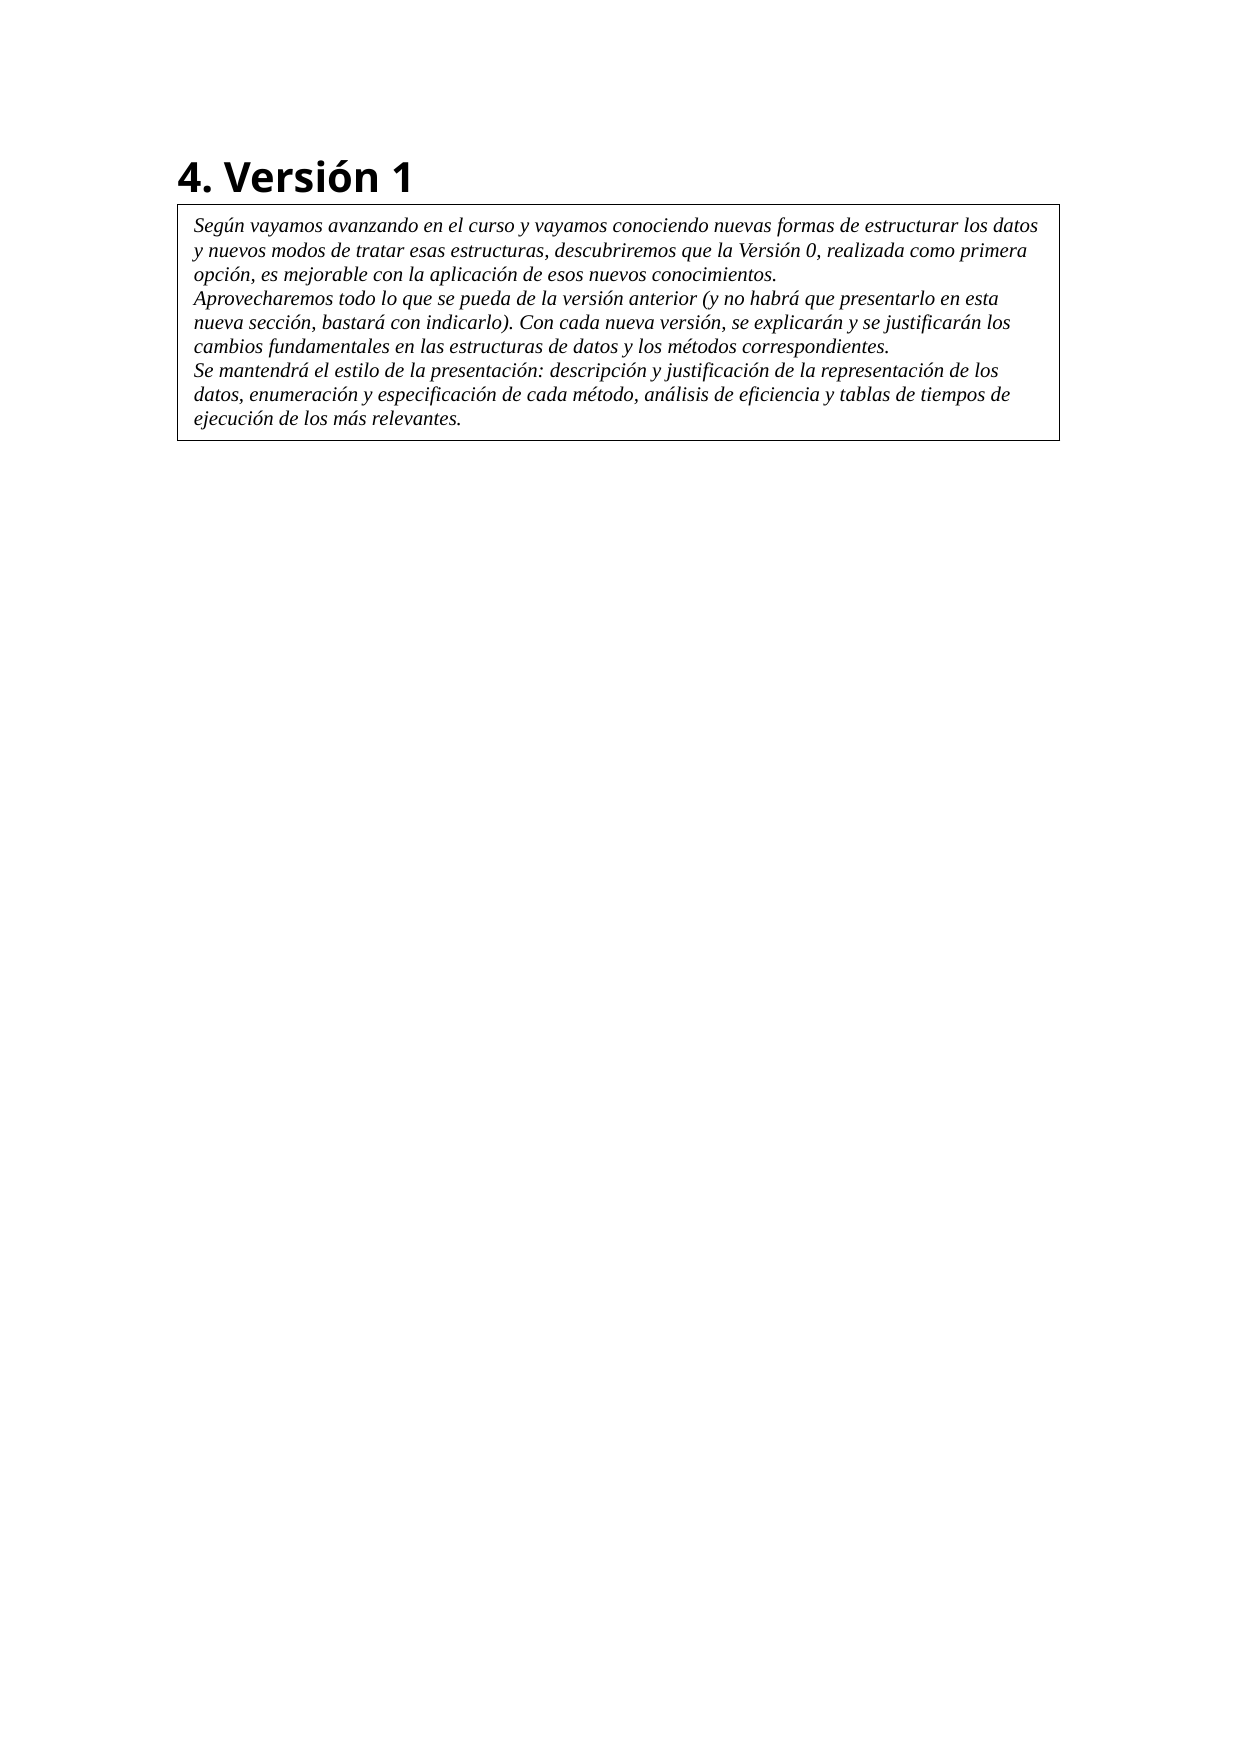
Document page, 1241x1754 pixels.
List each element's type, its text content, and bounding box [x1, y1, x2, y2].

text Según vayamos avanzando en el curso y vayamos conociendo nuevas formas de estructurar los datos y nuevos modos de tratar esas estructuras, descubriremos que la Versión 0, realizada como primera opción, es mejorable con la aplicación de esos nuevos conocimientos. [194, 213, 1044, 286]
text Se mantendrá el estilo de la presentación: descripción y justificación de la representación de los datos, enumeración y especificación de cada método, análisis de eficiencia y tablas de tiempos de ejecución de los más relevantes. [194, 358, 1044, 430]
text 4. Versión 1 [177, 148, 1063, 204]
text Aprovecharemos todo lo que se pueda de la versión anterior (y no habrá que presentarlo en esta nueva sección, bastará con indicarlo). Con cada nueva versión, se explicarán y se justificarán los cambios fundamentales en las estructuras de datos y los métodos correspondientes. [194, 286, 1044, 358]
